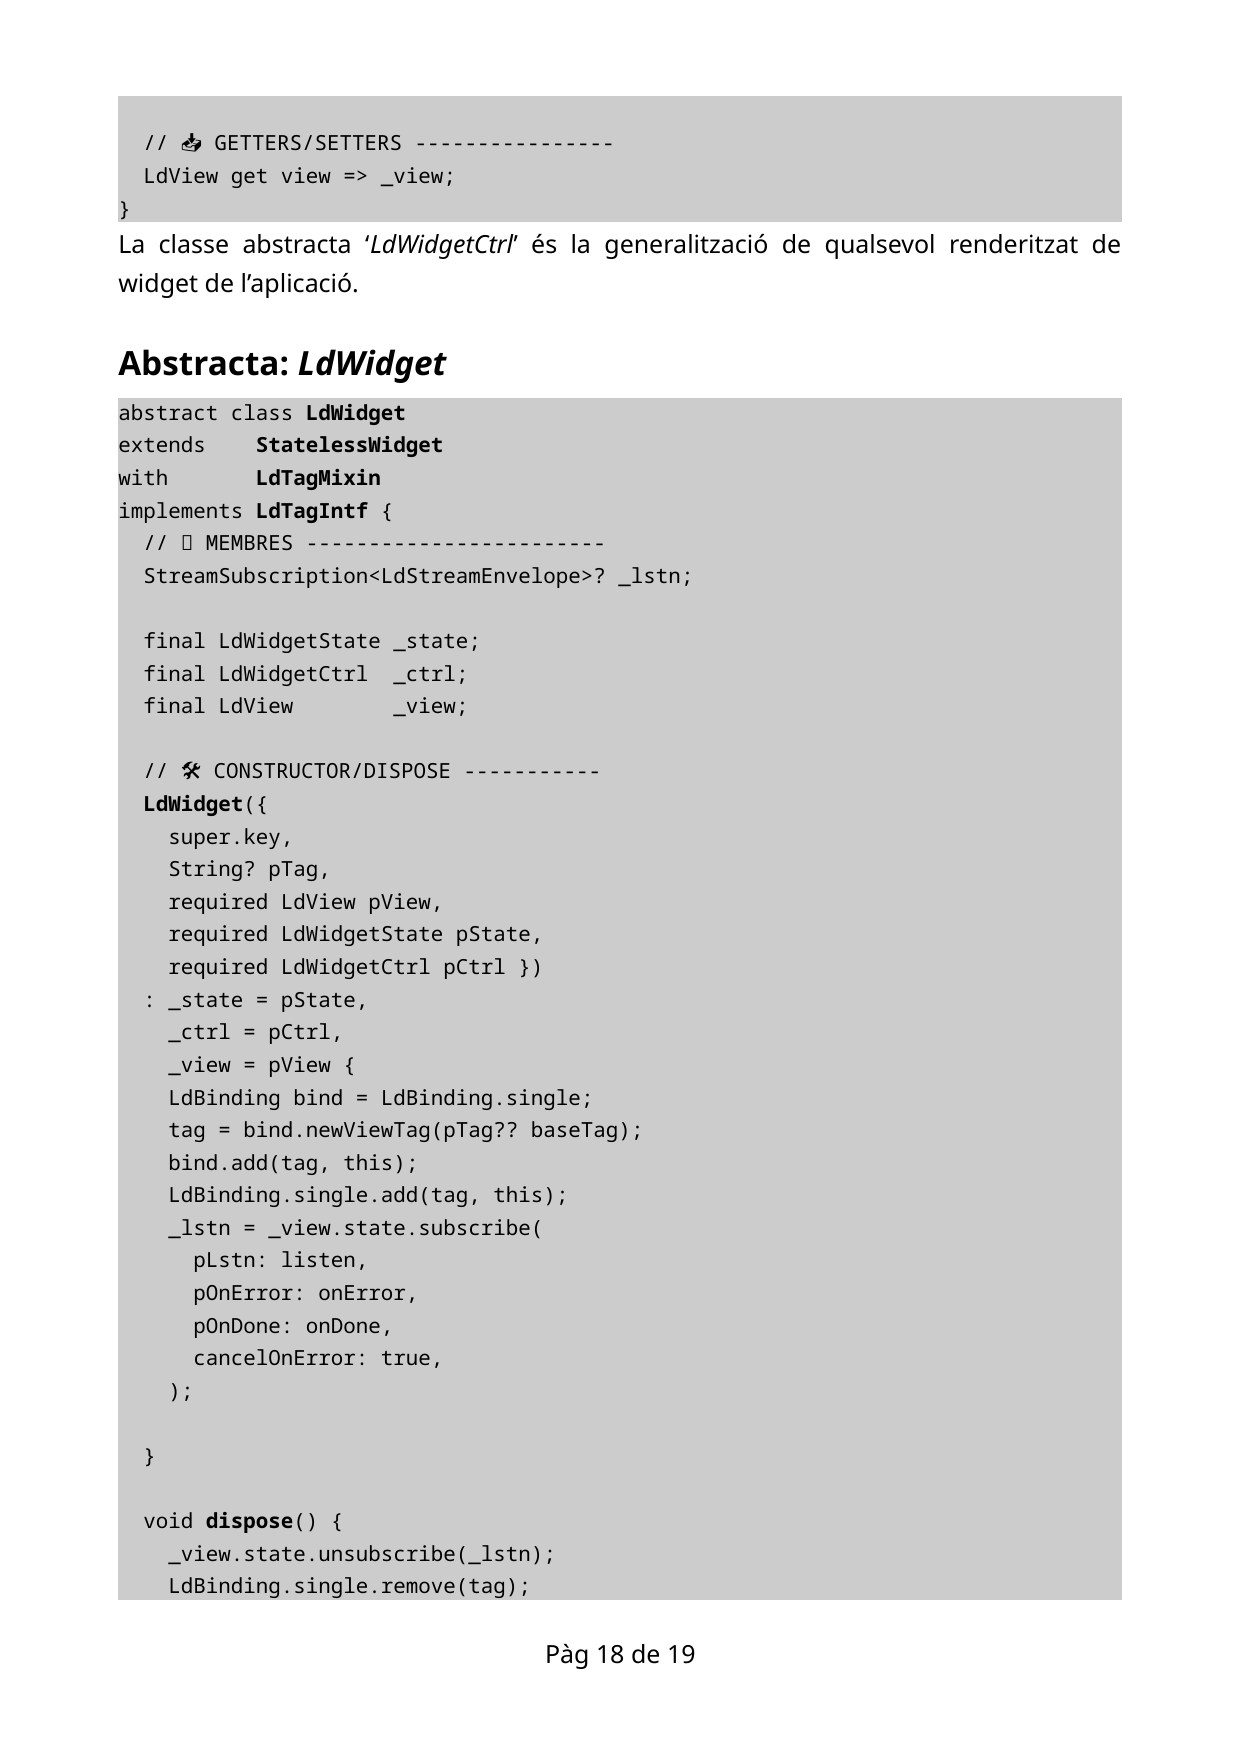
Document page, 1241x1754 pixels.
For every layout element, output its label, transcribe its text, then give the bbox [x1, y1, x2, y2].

text LdView get view => _view; [118, 161, 1122, 189]
text abstract class LdWidget [118, 398, 1122, 426]
text LdBinding bind = LdBinding.single; [118, 1083, 1122, 1111]
text // 🧩 MEMBRES ------------------------ [118, 528, 1122, 557]
text final LdView _view; [118, 691, 1122, 720]
text implements LdTagIntf { [118, 496, 1122, 524]
text _view = pView { [118, 1050, 1122, 1078]
text final LdWidgetCtrl _ctrl; [118, 659, 1122, 687]
text _view.state.unsubscribe(_lstn); [118, 1539, 1122, 1567]
text tag = bind.newViewTag(pTag?? baseTag); [118, 1115, 1122, 1144]
text LdWidget({ [118, 789, 1122, 818]
text pLstn: listen, [118, 1246, 1122, 1274]
text required LdView pView, [118, 887, 1122, 915]
text } [118, 1441, 1122, 1470]
text required LdWidgetState pState, [118, 919, 1122, 948]
text super.key, [118, 822, 1122, 850]
text pOnError: onError, [118, 1278, 1122, 1307]
text } [118, 194, 1122, 222]
text pOnDone: onDone, [118, 1311, 1122, 1339]
text _ctrl = pCtrl, [118, 1017, 1122, 1046]
text required LdWidgetCtrl pCtrl }) [118, 952, 1122, 981]
text cancelOnError: true, [118, 1343, 1122, 1372]
text La classe abstracta ‘LdWidgetCtrl’ és la generalització de qualsevol renderitzat de widget de l’aplicació. [118, 226, 1122, 299]
text ); [118, 1376, 1122, 1404]
text // 📥 GETTERS/SETTERS ---------------- [118, 128, 1122, 157]
text bind.add(tag, this); [118, 1148, 1122, 1176]
text String? pTag, [118, 854, 1122, 883]
subtitle Abstracta: LdWidget [118, 340, 1122, 385]
text _lstn = _view.state.subscribe( [118, 1213, 1122, 1241]
text LdBinding.single.remove(tag); [118, 1572, 1122, 1600]
text extends StatelessWidget [118, 431, 1122, 459]
text : _state = pState, [118, 985, 1122, 1013]
text with LdTagMixin [118, 463, 1122, 492]
text final LdWidgetState _state; [118, 626, 1122, 654]
text void dispose() { [118, 1506, 1122, 1535]
text StreamSubscription<LdStreamEnvelope>? _lstn; [118, 561, 1122, 589]
text // 🛠️ CONSTRUCTOR/DISPOSE ----------- [118, 757, 1122, 785]
text LdBinding.single.add(tag, this); [118, 1180, 1122, 1209]
